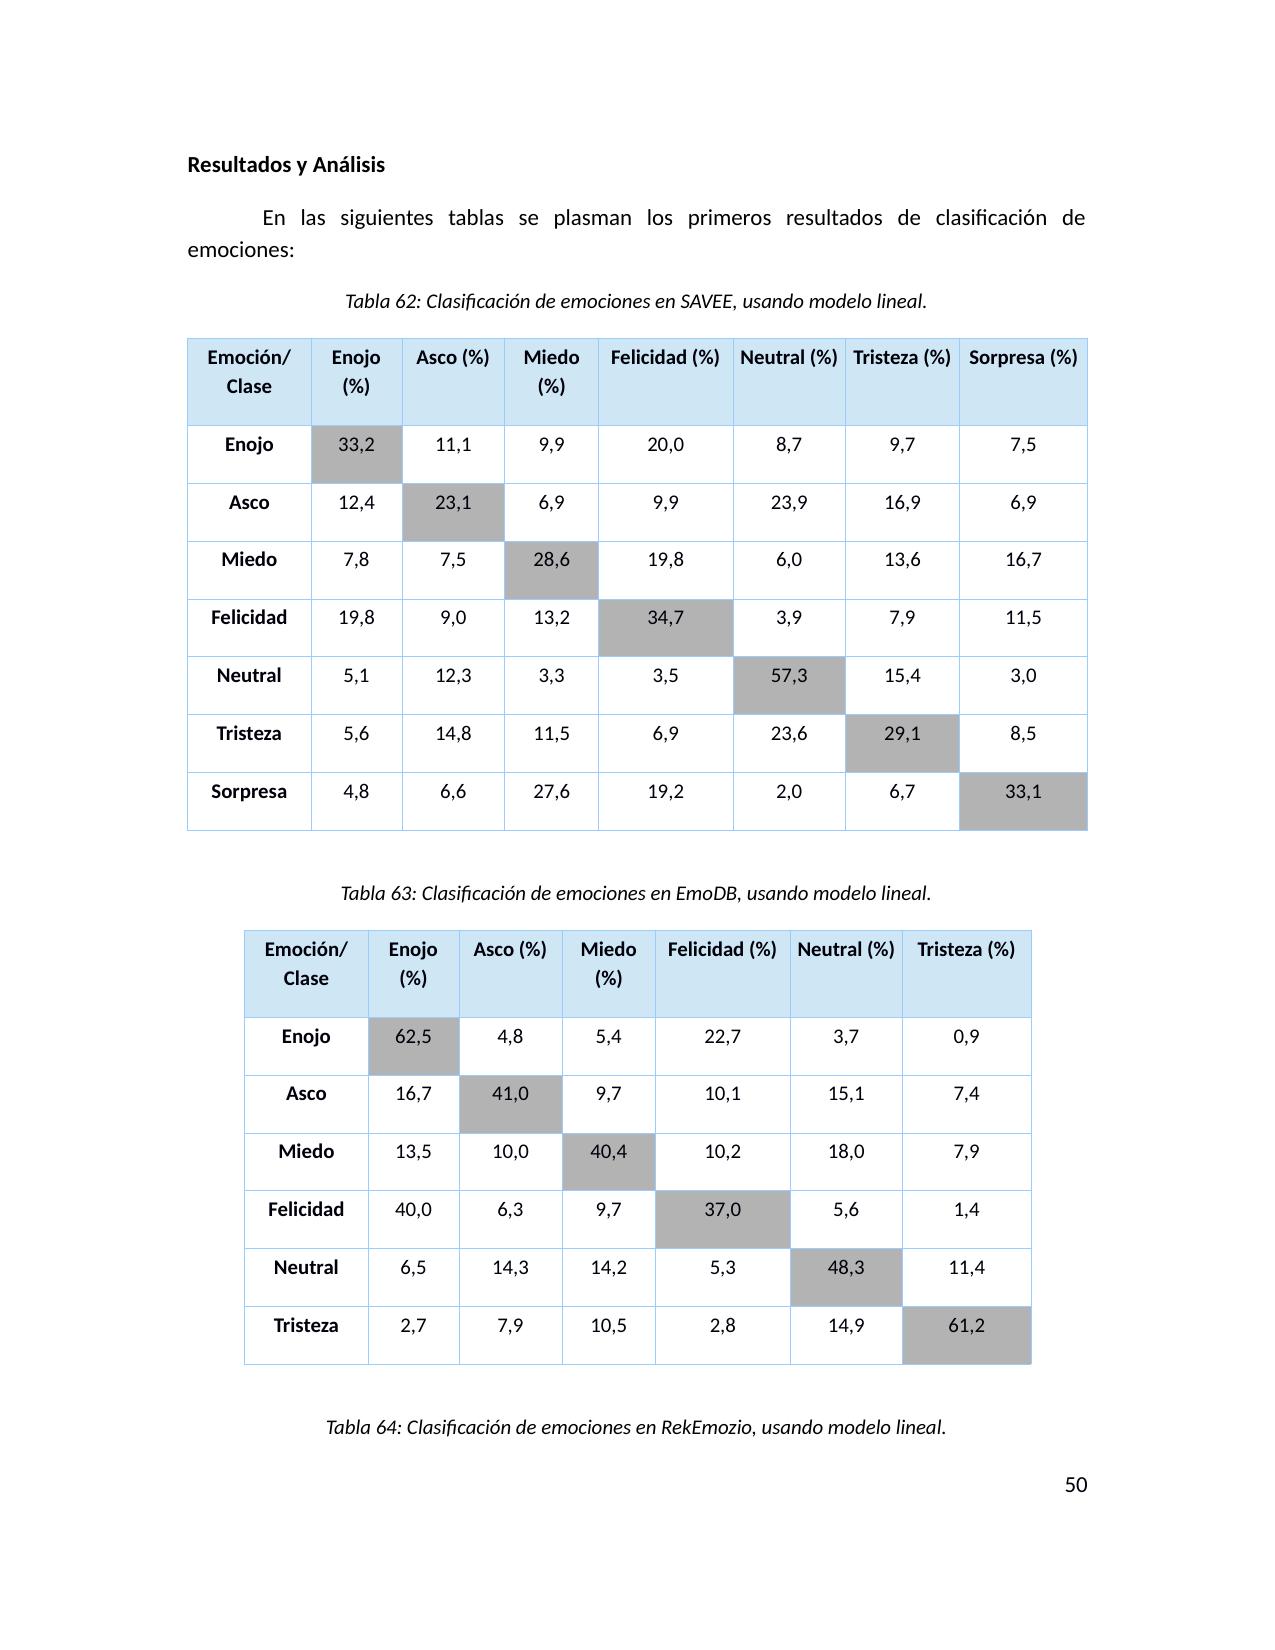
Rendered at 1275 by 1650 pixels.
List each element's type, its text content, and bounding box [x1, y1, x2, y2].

table_cell 7,8 [312, 542, 402, 599]
table_cell 57,3 [734, 657, 845, 714]
table_header Neutral (%) [734, 339, 845, 425]
table_cell 6,9 [505, 484, 598, 541]
table_header Enojo (%) [369, 931, 459, 1017]
table_header Miedo (%) [563, 931, 655, 1017]
table_cell 8,7 [734, 426, 845, 483]
table_cell 14,8 [403, 715, 504, 772]
text Tabla 62: Clasificación de emociones en SAVEE, usando modelo lineal. [187, 288, 1087, 314]
table_cell 29,1 [846, 715, 959, 772]
table_cell 7,5 [960, 426, 1087, 483]
table_cell 9,7 [846, 426, 959, 483]
table_header Felicidad (%) [656, 931, 790, 1017]
table_cell 9,7 [563, 1076, 655, 1133]
table_cell Sorpresa [188, 773, 311, 830]
table_cell Tristeza [245, 1307, 368, 1364]
table_cell 4,8 [312, 773, 402, 830]
table_cell Felicidad [188, 600, 311, 656]
table_cell 13,6 [846, 542, 959, 599]
table_cell 15,1 [791, 1076, 902, 1133]
table_cell 48,3 [791, 1249, 902, 1306]
table_cell 10,5 [563, 1307, 655, 1364]
table_cell Asco [188, 484, 311, 541]
table_cell 6,9 [960, 484, 1087, 541]
table_cell 6,9 [599, 715, 733, 772]
table_cell 5,4 [563, 1018, 655, 1075]
table_cell 3,7 [791, 1018, 902, 1075]
table_header Neutral (%) [791, 931, 902, 1017]
table_cell 40,0 [369, 1191, 459, 1248]
table_cell 9,7 [563, 1191, 655, 1248]
table_cell 7,9 [846, 600, 959, 656]
table_cell 7,9 [460, 1307, 562, 1364]
text Resultados y Análisis [187, 150, 1087, 178]
table_header Sorpresa (%) [960, 339, 1087, 425]
table_cell 13,5 [369, 1134, 459, 1190]
table_cell 0,9 [903, 1018, 1031, 1075]
table_cell 10,2 [656, 1134, 790, 1190]
table_cell 19,8 [312, 600, 402, 656]
table_cell 19,2 [599, 773, 733, 830]
table_cell 10,0 [460, 1134, 562, 1190]
table_header Asco (%) [460, 931, 562, 1017]
table_cell 7,5 [403, 542, 504, 599]
table_cell 3,0 [960, 657, 1087, 714]
table_cell 20,0 [599, 426, 733, 483]
table_cell 4,8 [460, 1018, 562, 1075]
table_cell 16,7 [369, 1076, 459, 1133]
table_cell Asco [245, 1076, 368, 1133]
table_cell 23,9 [734, 484, 845, 541]
table_header Tristeza (%) [846, 339, 959, 425]
table_cell 12,3 [403, 657, 504, 714]
table_cell 5,1 [312, 657, 402, 714]
table_cell 33,2 [312, 426, 402, 483]
table_cell 5,3 [656, 1249, 790, 1306]
table_cell 61,2 [903, 1307, 1031, 1364]
table_cell 16,7 [960, 542, 1087, 599]
table_cell 23,1 [403, 484, 504, 541]
table_header Asco (%) [403, 339, 504, 425]
table_cell 40,4 [563, 1134, 655, 1190]
table_cell 6,7 [846, 773, 959, 830]
table_cell Enojo [245, 1018, 368, 1075]
table_header Enojo (%) [312, 339, 402, 425]
table_cell 14,3 [460, 1249, 562, 1306]
table_cell 16,9 [846, 484, 959, 541]
text Tabla 64: Clasificación de emociones en RekEmozio, usando modelo lineal. [187, 1414, 1087, 1439]
table_cell 3,9 [734, 600, 845, 656]
table_header Emoción/Clase [188, 339, 311, 425]
table_cell 8,5 [960, 715, 1087, 772]
table_cell 9,9 [599, 484, 733, 541]
table_cell Miedo [188, 542, 311, 599]
table_cell 6,3 [460, 1191, 562, 1248]
table_header Felicidad (%) [599, 339, 733, 425]
table_cell 6,6 [403, 773, 504, 830]
table_cell Felicidad [245, 1191, 368, 1248]
table_cell 62,5 [369, 1018, 459, 1075]
text En las siguientes tablas se plasman los primeros resultados de clasificación de emociones: [187, 203, 1087, 263]
table_cell 37,0 [656, 1191, 790, 1248]
table_cell 22,7 [656, 1018, 790, 1075]
table_cell 33,1 [960, 773, 1087, 830]
table_cell Enojo [188, 426, 311, 483]
table_cell 19,8 [599, 542, 733, 599]
table_cell 11,4 [903, 1249, 1031, 1306]
table_cell 6,5 [369, 1249, 459, 1306]
table_cell 2,8 [656, 1307, 790, 1364]
table_cell 27,6 [505, 773, 598, 830]
table_cell 6,0 [734, 542, 845, 599]
table_header Tristeza (%) [903, 931, 1031, 1017]
table_cell 18,0 [791, 1134, 902, 1190]
table_cell 14,2 [563, 1249, 655, 1306]
table_cell 5,6 [791, 1191, 902, 1248]
table_cell Miedo [245, 1134, 368, 1190]
table_cell 3,5 [599, 657, 733, 714]
table_cell 11,5 [505, 715, 598, 772]
table_cell 2,0 [734, 773, 845, 830]
table_cell Neutral [245, 1249, 368, 1306]
table_cell 12,4 [312, 484, 402, 541]
table_cell 3,3 [505, 657, 598, 714]
table_cell 14,9 [791, 1307, 902, 1364]
table_cell Tristeza [188, 715, 311, 772]
table_cell 1,4 [903, 1191, 1031, 1248]
table_cell 11,1 [403, 426, 504, 483]
table_cell 34,7 [599, 600, 733, 656]
table_cell 28,6 [505, 542, 598, 599]
table_header Miedo (%) [505, 339, 598, 425]
table_cell 9,9 [505, 426, 598, 483]
table_cell 10,1 [656, 1076, 790, 1133]
table_header Emoción/Clase [245, 931, 368, 1017]
table_cell 41,0 [460, 1076, 562, 1133]
table_cell 11,5 [960, 600, 1087, 656]
table_cell Neutral [188, 657, 311, 714]
table_cell 23,6 [734, 715, 845, 772]
table_cell 13,2 [505, 600, 598, 656]
table_cell 7,9 [903, 1134, 1031, 1190]
table_cell 15,4 [846, 657, 959, 714]
text Tabla 63: Clasificación de emociones en EmoDB, usando modelo lineal. [187, 880, 1087, 905]
table_cell 2,7 [369, 1307, 459, 1364]
table_cell 5,6 [312, 715, 402, 772]
table_cell 9,0 [403, 600, 504, 656]
table_cell 7,4 [903, 1076, 1031, 1133]
